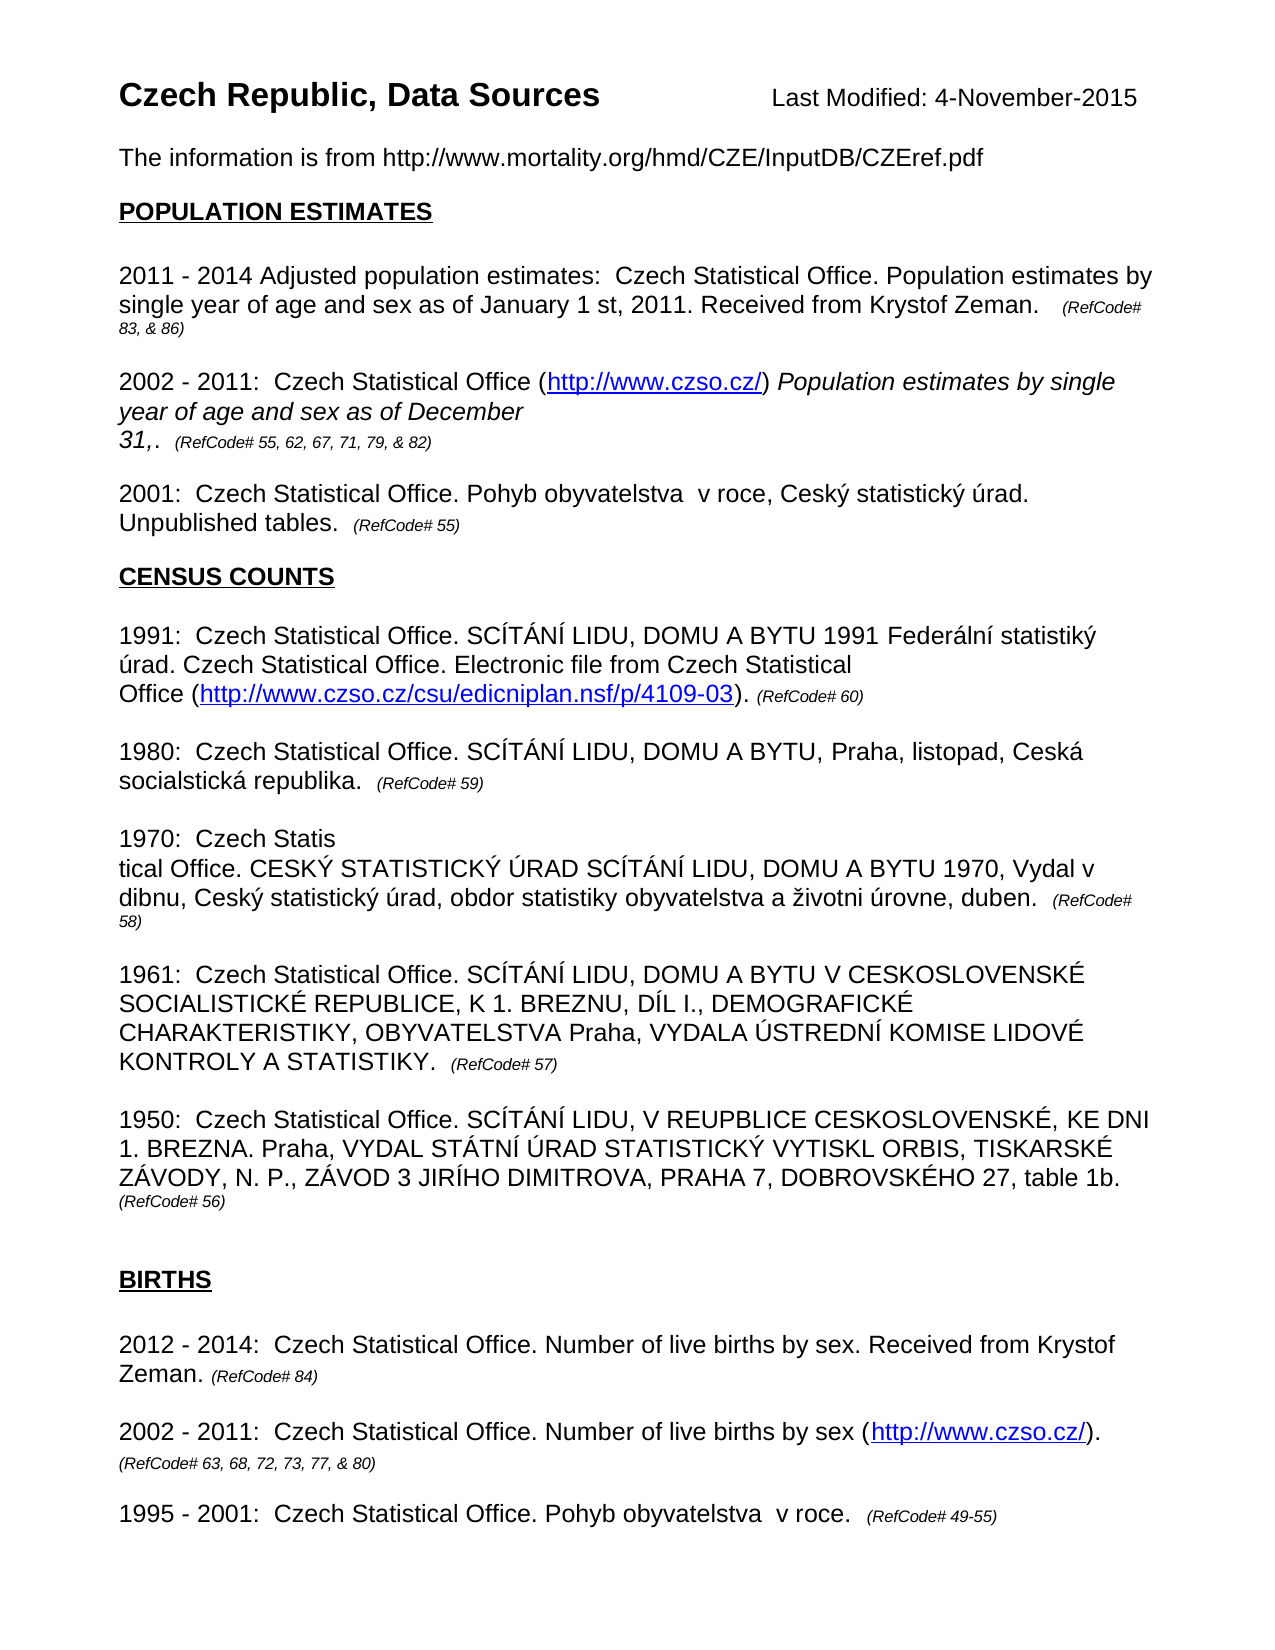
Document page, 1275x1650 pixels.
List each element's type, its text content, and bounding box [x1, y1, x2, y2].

text 1950: Czech Statistical Office. SCÍTÁNÍ LIDU, V REUPBLICE CESKOSLOVENSKÉ, KE DNI 1. BREZNA. Praha, VYDAL STÁTNÍ ÚRAD STATISTICKÝ VYTISKL ORBIS, TISKARSKÉ ZÁVODY, N. P., ZÁVOD 3 JIRÍHO DIMITROVA, PRAHA 7, DOBROVSKÉHO 27, table 1b. (RefCode# 56) [118, 1105, 1156, 1211]
text 1961: Czech Statistical Office. SCÍTÁNÍ LIDU, DOMU A BYTU V CESKOSLOVENSKÉ SOCIALISTICKÉ REPUBLICE, K 1. BREZNU, DÍL I., DEMOGRAFICKÉ CHARAKTERISTIKY, OBYVATELSTVA Praha, VYDALA ÚSTREDNÍ KOMISE LIDOVÉ KONTROLY A STATISTIKY. (RefCode# 57) [118, 960, 1156, 1076]
subtitle CENSUS COUNTS [118, 562, 1156, 591]
text Office (http://www.czso.cz/csu/edicniplan.nsf/p/4109-03). (RefCode# 60) [118, 679, 1156, 708]
text 1995 - 2001: Czech Statistical Office. Pohyb obyvatelstva v roce. (RefCode# 49-55) [118, 1499, 1156, 1528]
text The information is from http://www.mortality.org/hmd/CZE/InputDB/CZEref.pdf [118, 143, 1156, 172]
text 2001: Czech Statistical Office. Pohyb obyvatelstva v roce, Ceský statistický úrad. Unpublished tables. (RefCode# 55) [118, 478, 1156, 537]
text tical Office. CESKÝ STATISTICKÝ ÚRAD SCÍTÁNÍ LIDU, DOMU A BYTU 1970, Vydal v dibnu, Ceský statistický úrad, obdor statistiky obyvatelstva a životni úrovne, duben. (RefCode# 58) [118, 853, 1156, 931]
text 2002 - 2011: Czech Statistical Office. Number of live births by sex (http://www.czso.cz/). (RefCode# 63, 68, 72, 73, 77, & 80) [118, 1417, 1156, 1475]
subtitle BIRTHS [118, 1265, 1156, 1294]
subtitle POPULATION ESTIMATES [118, 197, 1156, 226]
text 1980: Czech Statistical Office. SCÍTÁNÍ LIDU, DOMU A BYTU, Praha, listopad, Ceská socialstická republika. (RefCode# 59) [118, 737, 1156, 795]
text 1991: Czech Statistical Office. SCÍTÁNÍ LIDU, DOMU A BYTU 1991 Federální statistiký úrad. Czech Statistical Office. Electronic file from Czech Statistical [118, 621, 1156, 679]
text 31,. (RefCode# 55, 62, 67, 71, 79, & 82) [118, 425, 1156, 454]
text 2011 - 2014 Adjusted population estimates: Czech Statistical Office. Population estimates by single year of age and sex as of January 1 st, 2011. Received from Krystof Zeman. (RefCode# 83, & 86) [118, 261, 1156, 338]
text Czech Republic, Data Sources Last Modified: 4-November-2015 [118, 75, 1156, 113]
text 2002 - 2011: Czech Statistical Office (http://www.czso.cz/) Population estimates by single year of age and sex as of December [118, 367, 1156, 425]
text 1970: Czech Statis [118, 824, 1156, 853]
text 2012 - 2014: Czech Statistical Office. Number of live births by sex. Received from Krystof Zeman. (RefCode# 84) [118, 1330, 1156, 1388]
